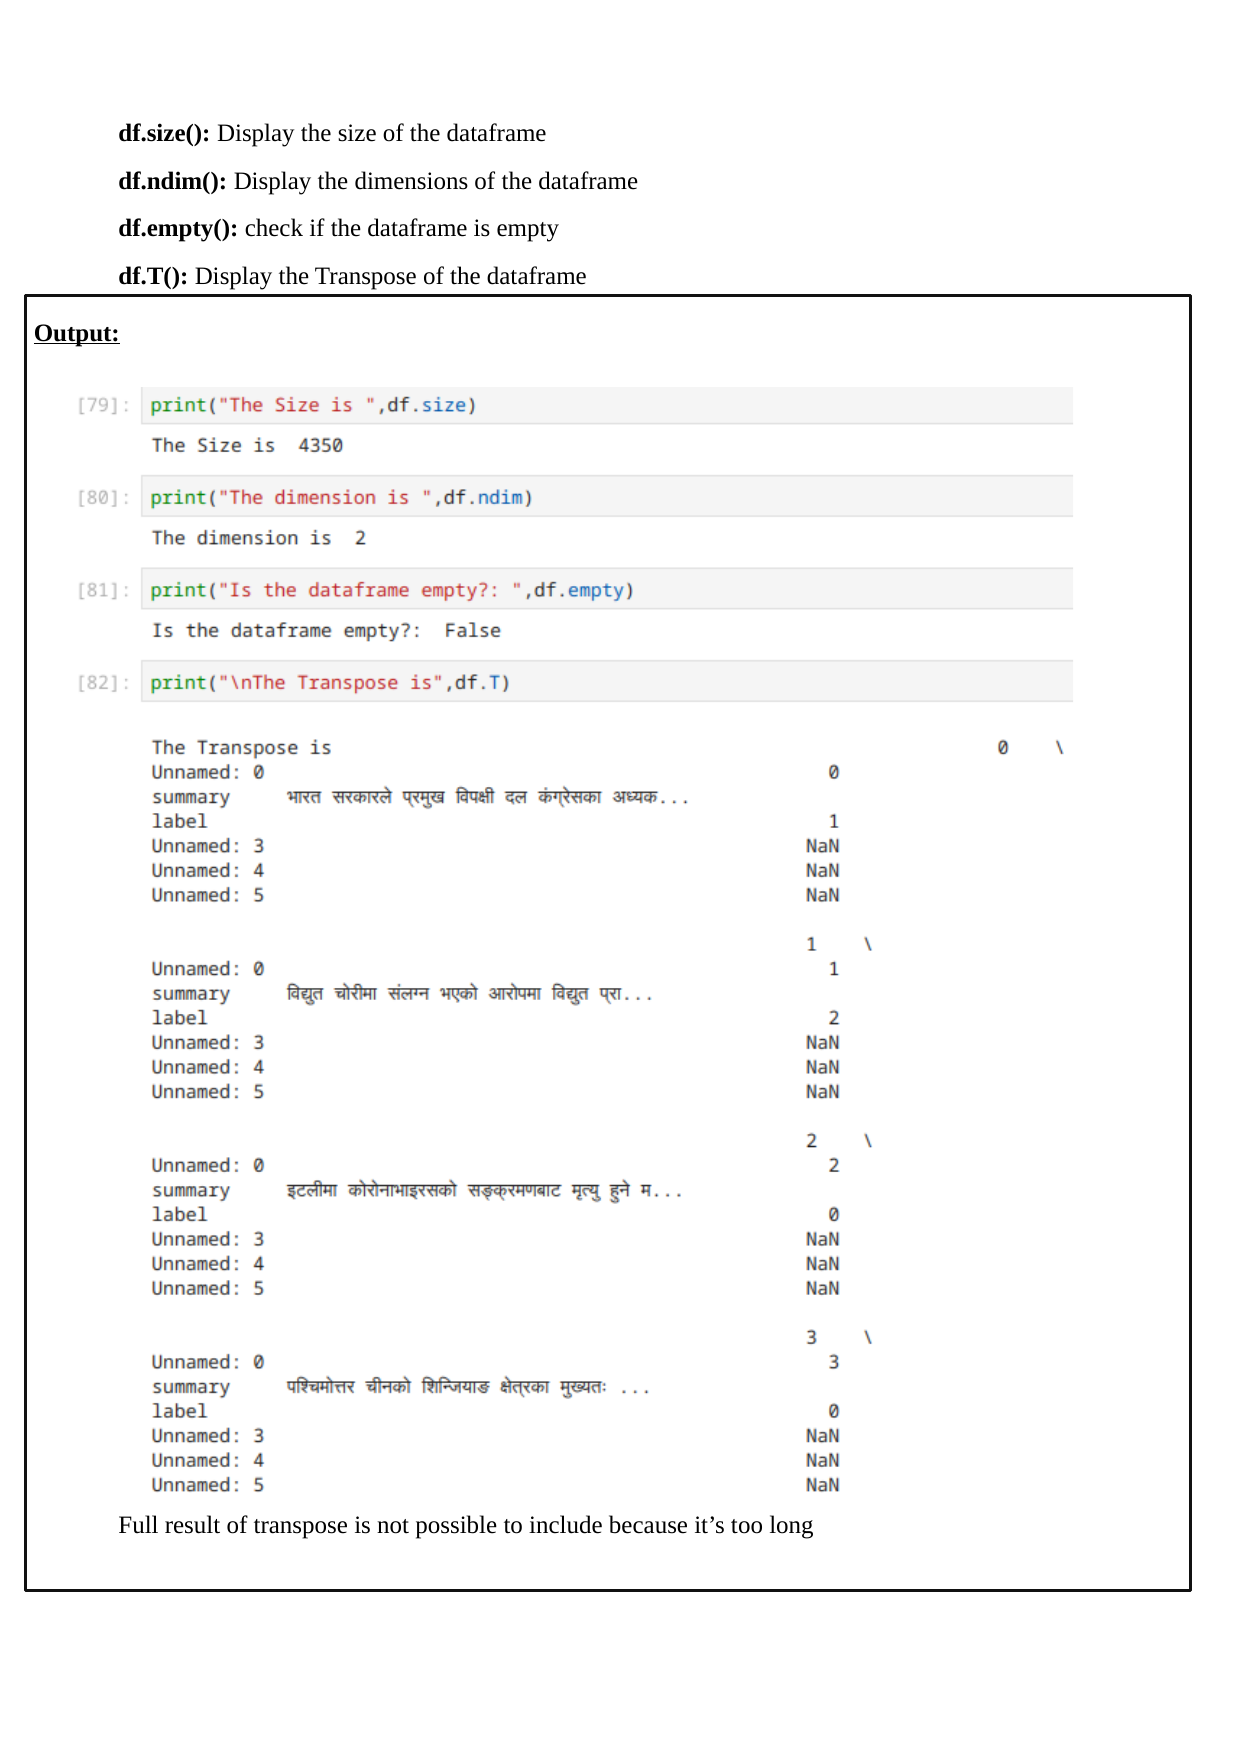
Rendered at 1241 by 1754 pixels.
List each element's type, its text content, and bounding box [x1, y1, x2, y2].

text df.ndim(): Display the dimensions of the dataframe [118, 166, 1122, 194]
text Full result of transpose is not possible to include because it’s too long [118, 404, 1122, 1539]
text df.size(): Display the size of the dataframe [118, 118, 1122, 147]
text df.T(): Display the Transpose of the dataframe [118, 261, 1122, 290]
picture [69, 387, 1074, 1506]
text df.empty(): check if the dataframe is empty [118, 213, 1122, 242]
